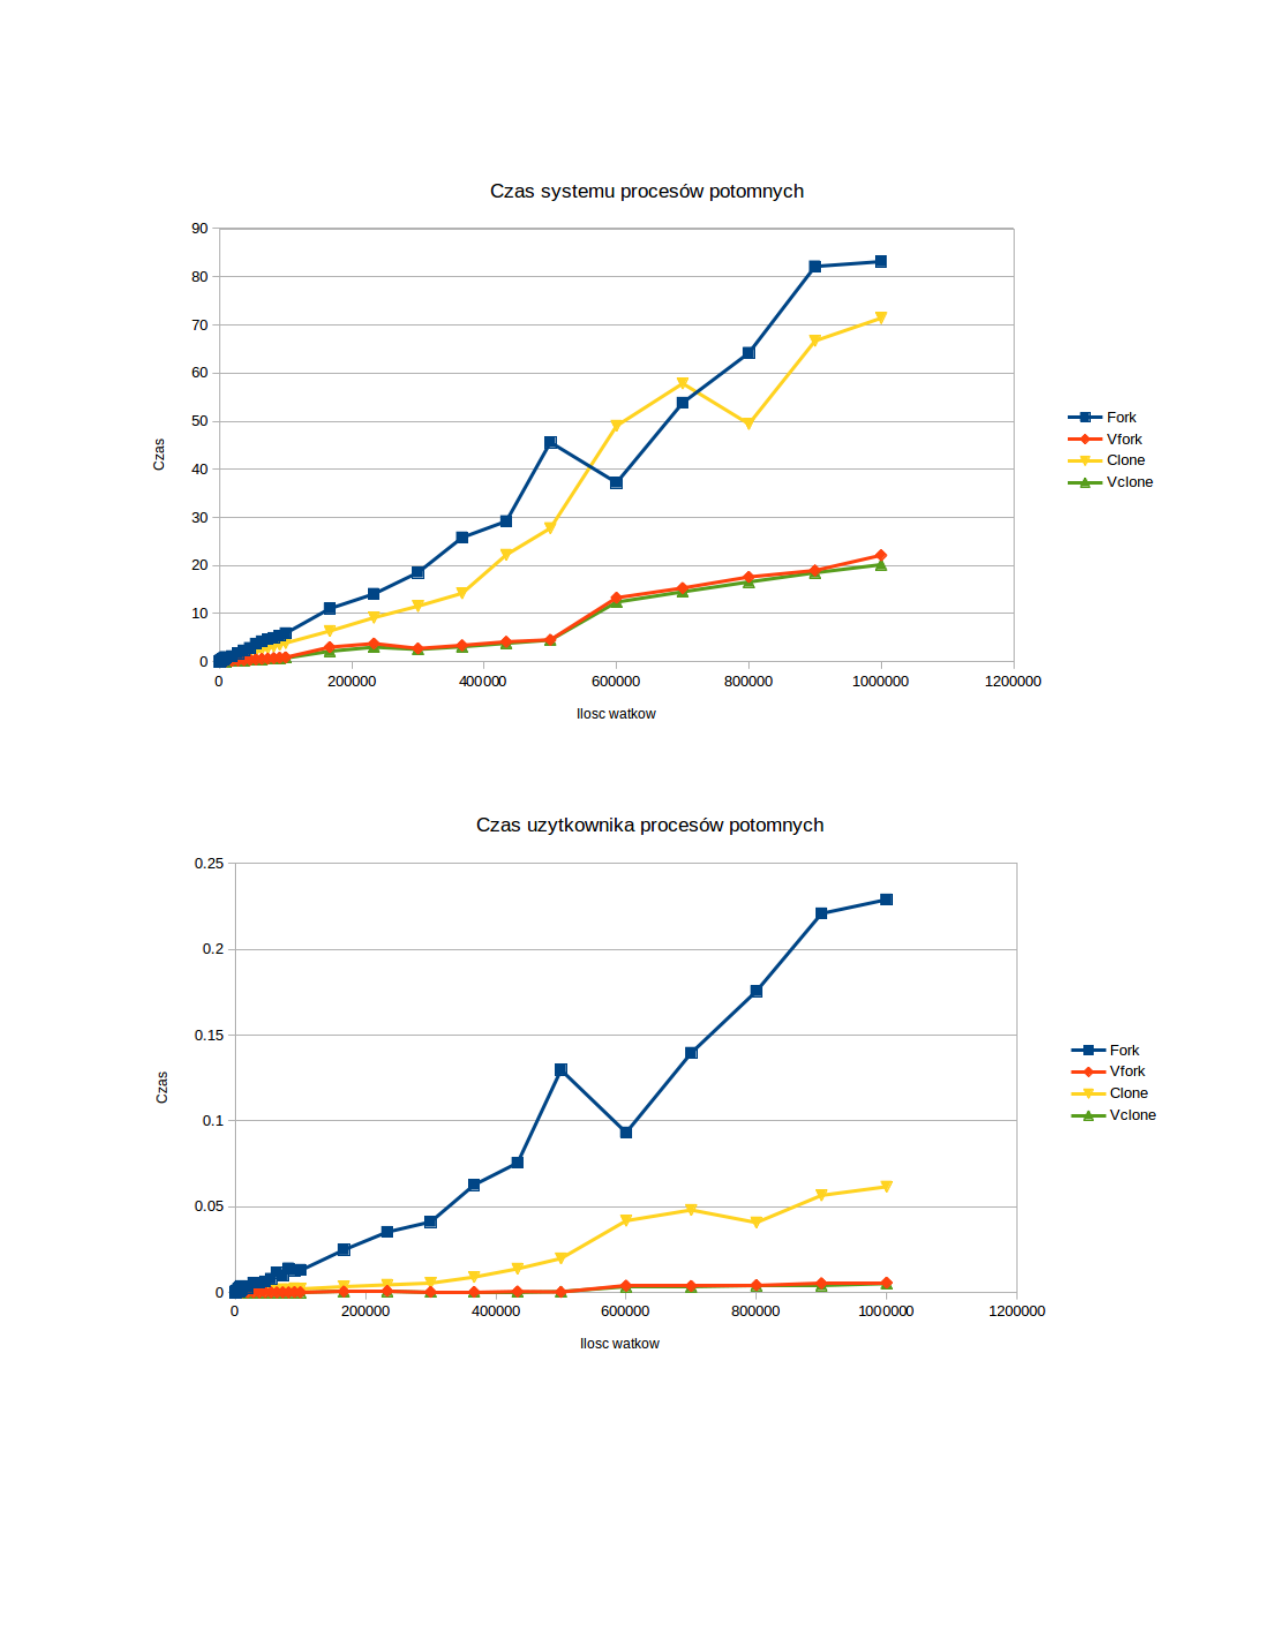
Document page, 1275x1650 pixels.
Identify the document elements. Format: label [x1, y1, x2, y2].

picture [130, 790, 1170, 1375]
picture [127, 155, 1167, 744]
